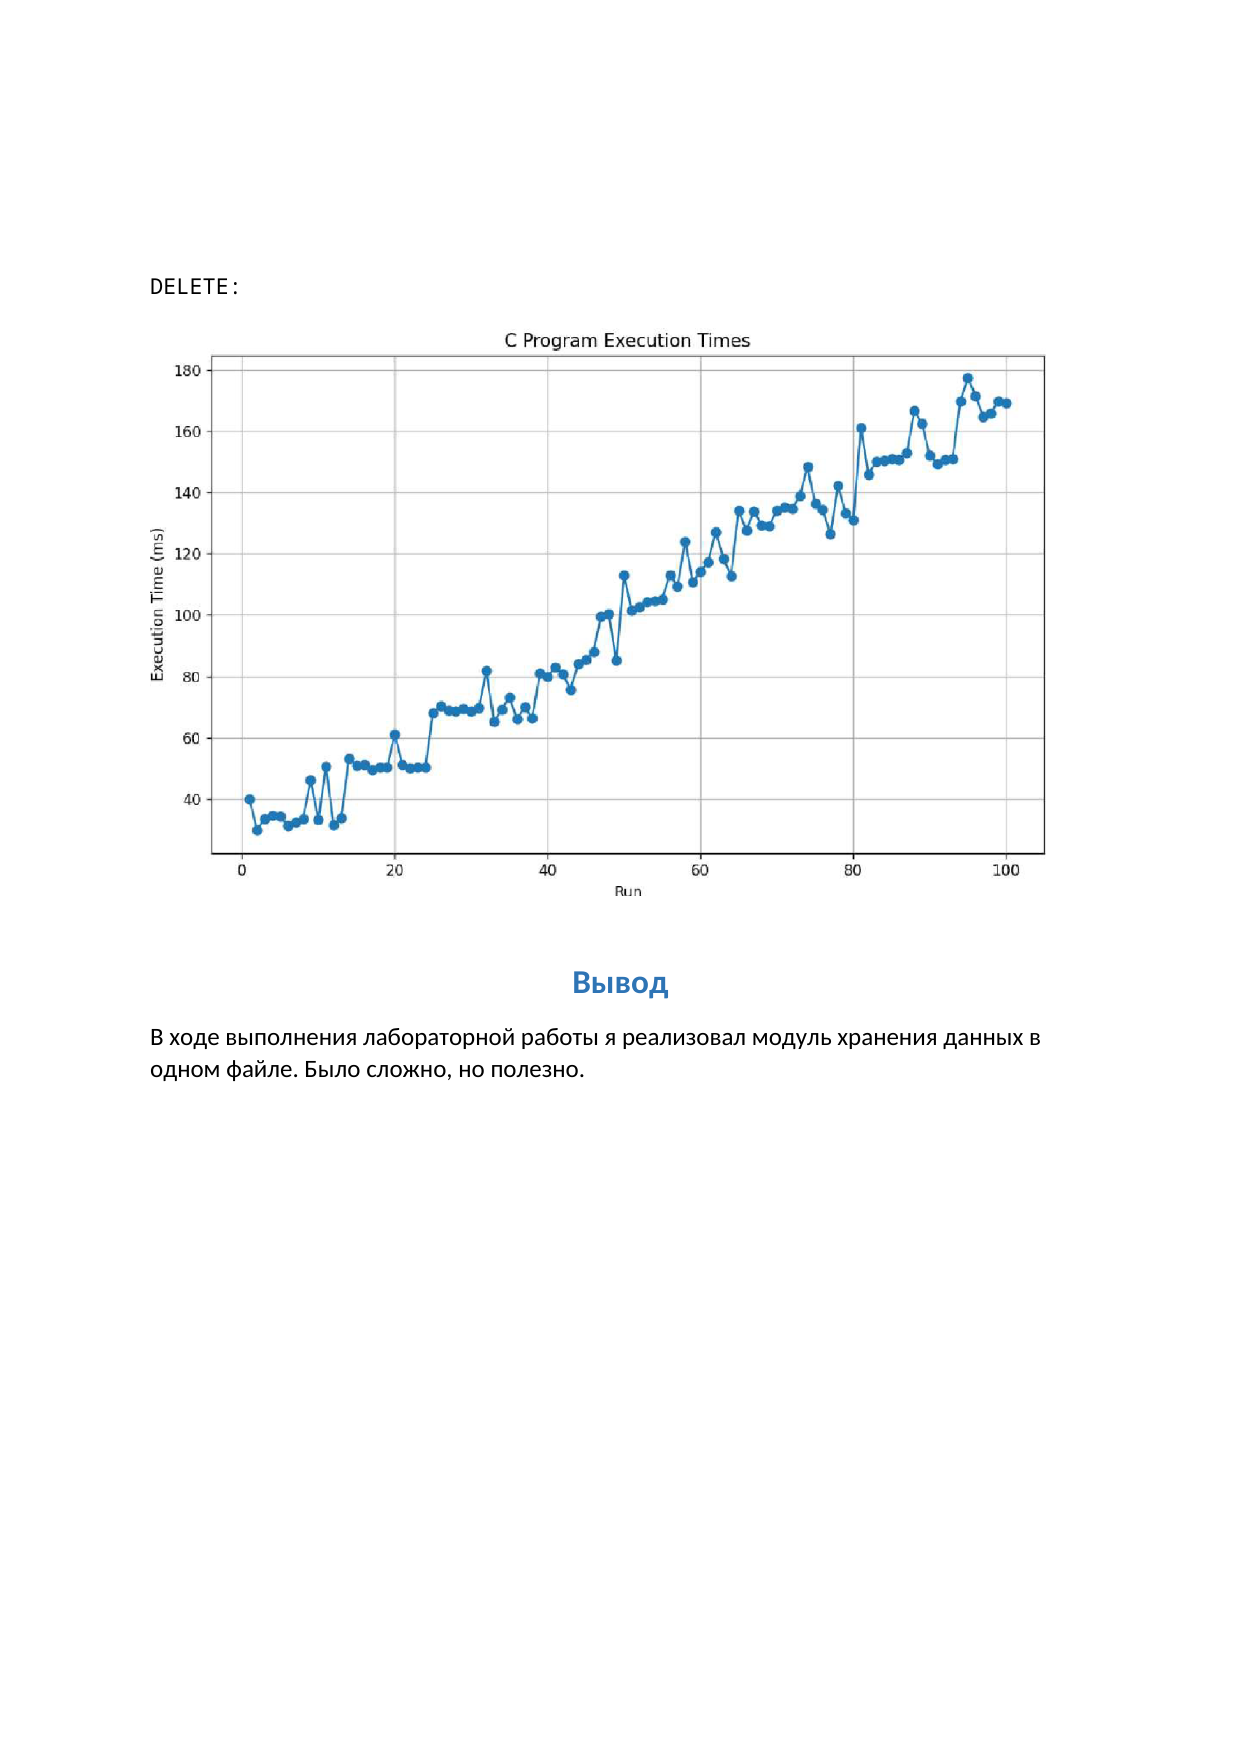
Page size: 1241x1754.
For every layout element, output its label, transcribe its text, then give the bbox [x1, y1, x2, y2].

text Вывод [150, 961, 1090, 1002]
text В ходе выполнения лабораторной работы я реализовал модуль хранения данных в одном файле. Было сложно, но полезно. [150, 1021, 1090, 1084]
text DELETE: [150, 270, 1090, 300]
